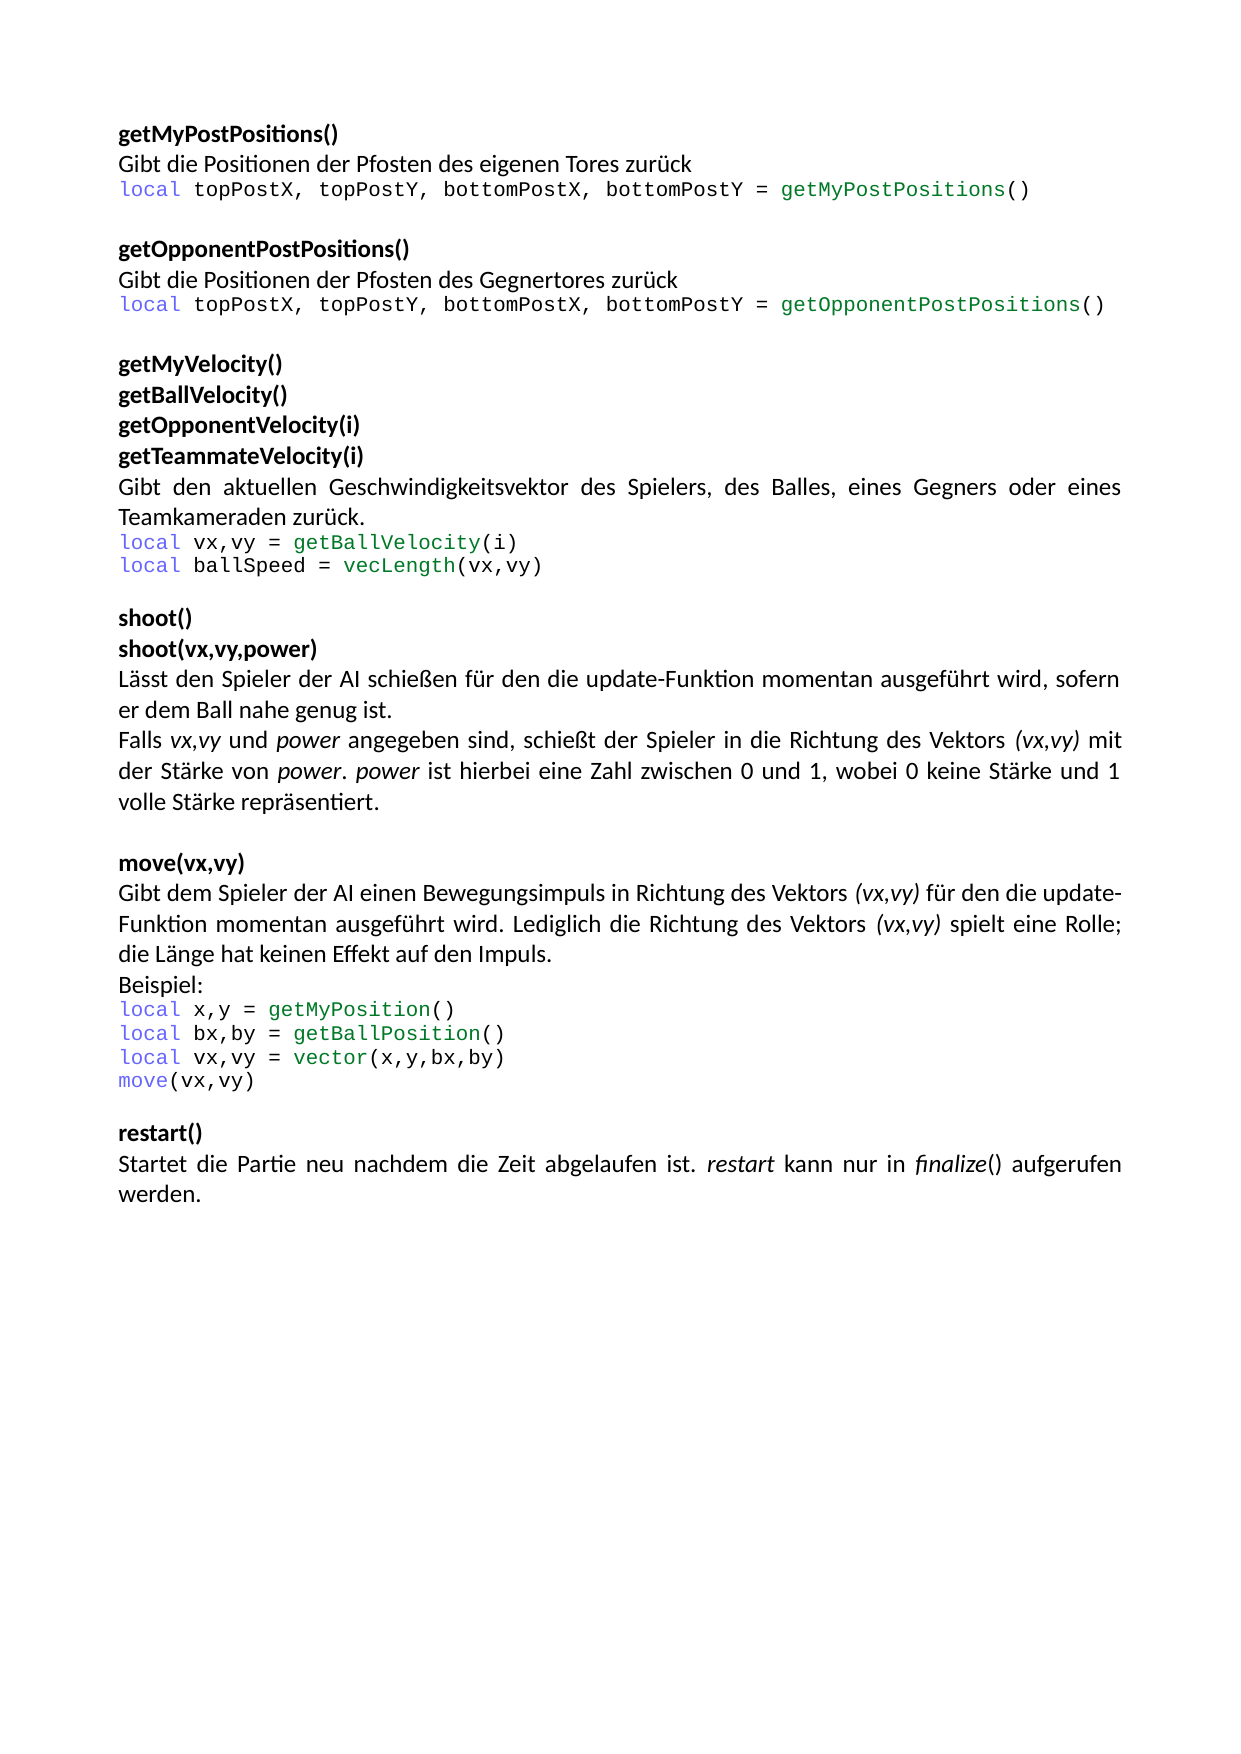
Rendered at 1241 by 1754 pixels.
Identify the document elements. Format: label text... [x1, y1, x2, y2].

text Beispiel: [118, 969, 1122, 999]
text getOpponentPostPositions() [118, 233, 1122, 264]
text local topPostX, topPostY, bottomPostX, bottomPostY = getMyPostPositions() [118, 179, 1122, 203]
text Startet die Partie neu nachdem die Zeit abgelaufen ist. restart kann nur in finalize() aufgerufen werden. [118, 1148, 1122, 1209]
text move(vx,vy) [118, 847, 1122, 877]
text getTeammateVelocity(i) [118, 440, 1122, 471]
text local topPostX, topPostY, bottomPostX, bottomPostY = getOpponentPostPositions() [118, 294, 1122, 318]
text Gibt dem Spieler der AI einen Bewegungsimpuls in Richtung des Vektors (vx,vy) für den die update-Funktion momentan ausgeführt wird. Lediglich die Richtung des Vektors (vx,vy) spielt eine Rolle; die Länge hat keinen Effekt auf den Impuls. [118, 877, 1122, 969]
text getOpponentVelocity(i) [118, 409, 1122, 440]
text move(vx,vy) [118, 1070, 1122, 1094]
text local x,y = getMyPosition() [118, 999, 1122, 1023]
text getMyPostPositions() [118, 118, 1122, 149]
text restart() [118, 1118, 1122, 1148]
text Gibt den aktuellen Geschwindigkeitsvektor des Spielers, des Balles, eines Gegners oder eines Teamkameraden zurück. [118, 471, 1122, 532]
text shoot(vx,vy,power) [118, 633, 1122, 664]
text local vx,vy = getBallVelocity(i) [118, 532, 1122, 555]
text shoot() [118, 603, 1122, 633]
text Lässt den Spieler der AI schießen für den die update-Funktion momentan ausgeführt wird, sofern er dem Ball nahe genug ist. [118, 664, 1122, 725]
text local ballSpeed = vecLength(vx,vy) [118, 555, 1122, 579]
text Falls vx,vy und power angegeben sind, schießt der Spieler in die Richtung des Vektors (vx,vy) mit der Stärke von power. power ist hierbei eine Zahl zwischen 0 und 1, wobei 0 keine Stärke und 1 volle Stärke repräsentiert. [118, 725, 1122, 816]
text local bx,by = getBallPosition() [118, 1023, 1122, 1047]
text Gibt die Positionen der Pfosten des eigenen Tores zurück [118, 149, 1122, 179]
text getMyVelocity() [118, 348, 1122, 379]
text Gibt die Positionen der Pfosten des Gegnertores zurück [118, 264, 1122, 294]
text local vx,vy = vector(x,y,bx,by) [118, 1047, 1122, 1070]
text getBallVelocity() [118, 379, 1122, 409]
